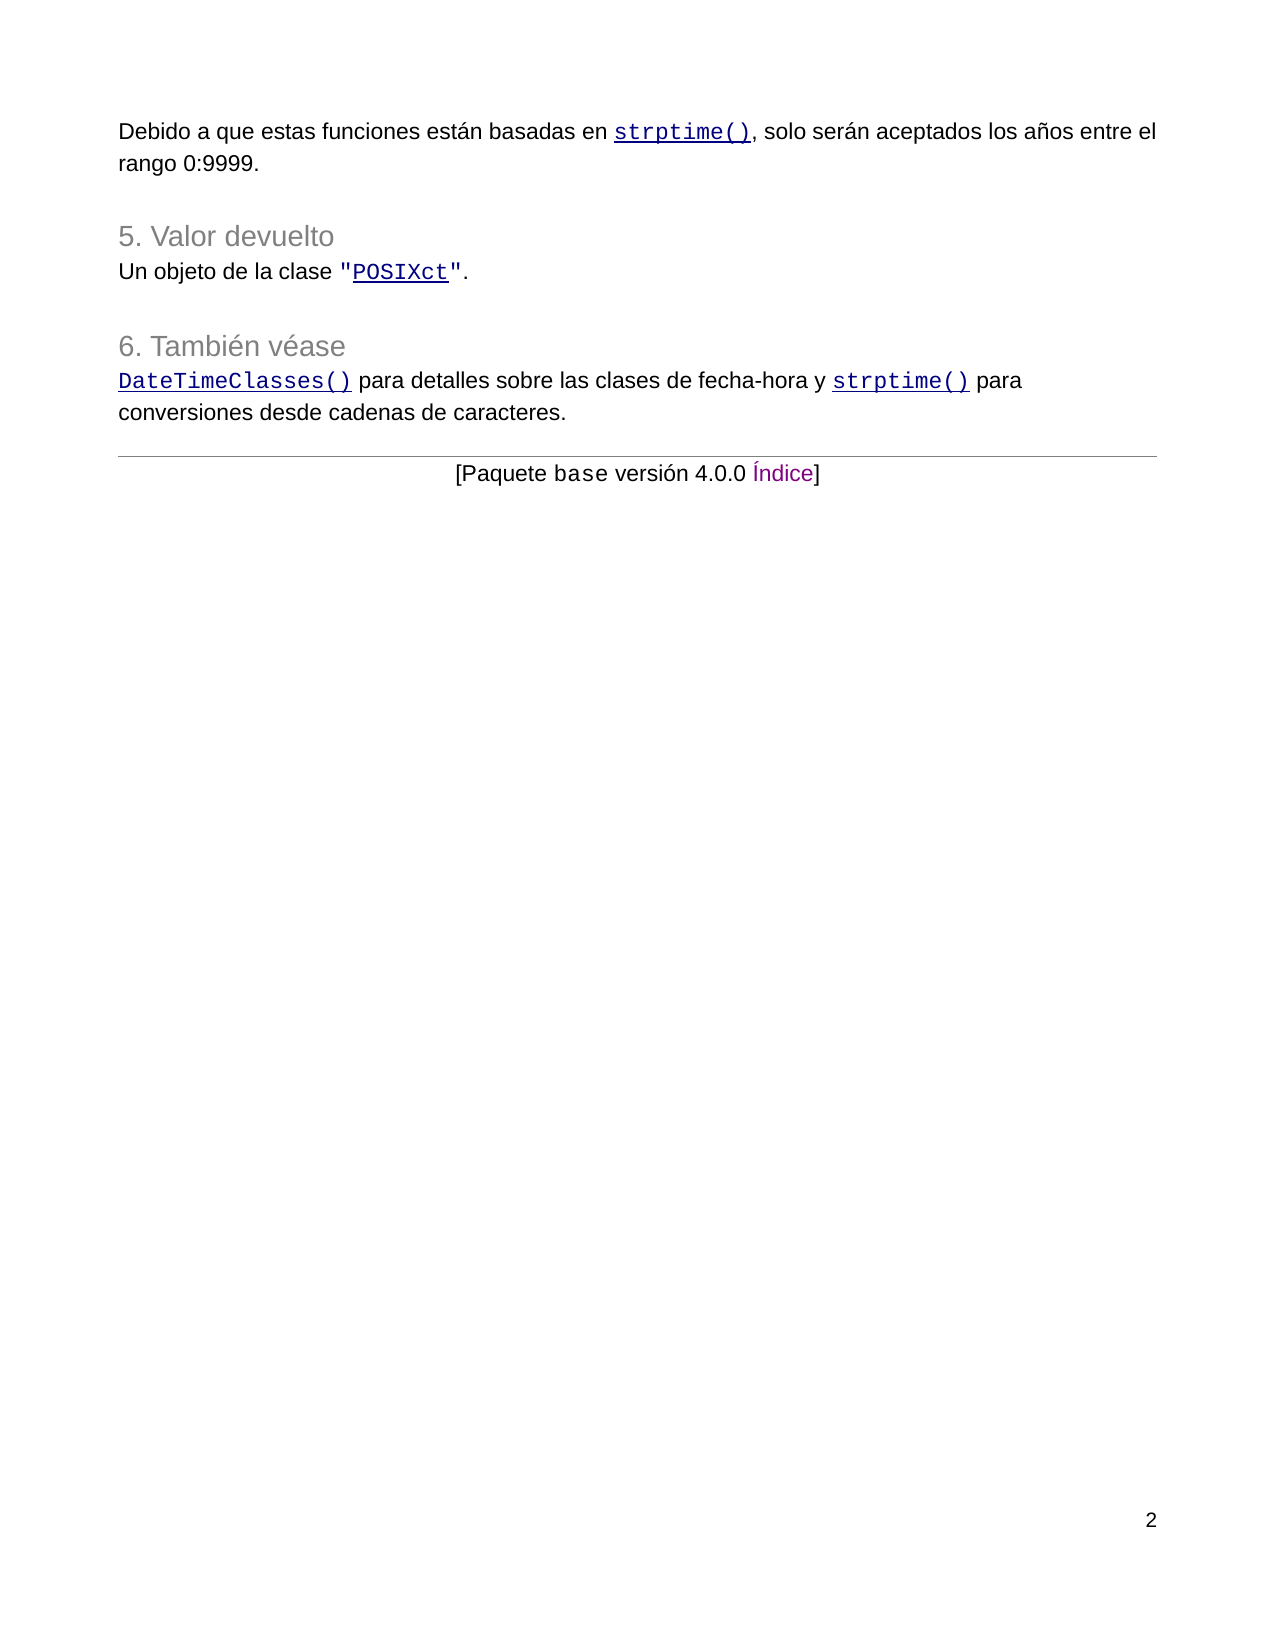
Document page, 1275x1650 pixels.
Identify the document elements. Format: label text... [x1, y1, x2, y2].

text Debido a que estas funciones están basadas en strptime(), solo serán aceptados los años entre el rango 0:9999. [118, 118, 1157, 177]
subtitle 5. Valor devuelto [118, 219, 1157, 253]
text Un objeto de la clase "POSIXct". [118, 258, 1157, 286]
text DateTimeClasses() para detalles sobre las clases de fecha-hora y strptime() para conversiones desde cadenas de caracteres. [118, 367, 1157, 426]
subtitle 6. También véase [118, 329, 1157, 362]
text [Paquete base versión 4.0.0 Índice] [118, 460, 1157, 488]
